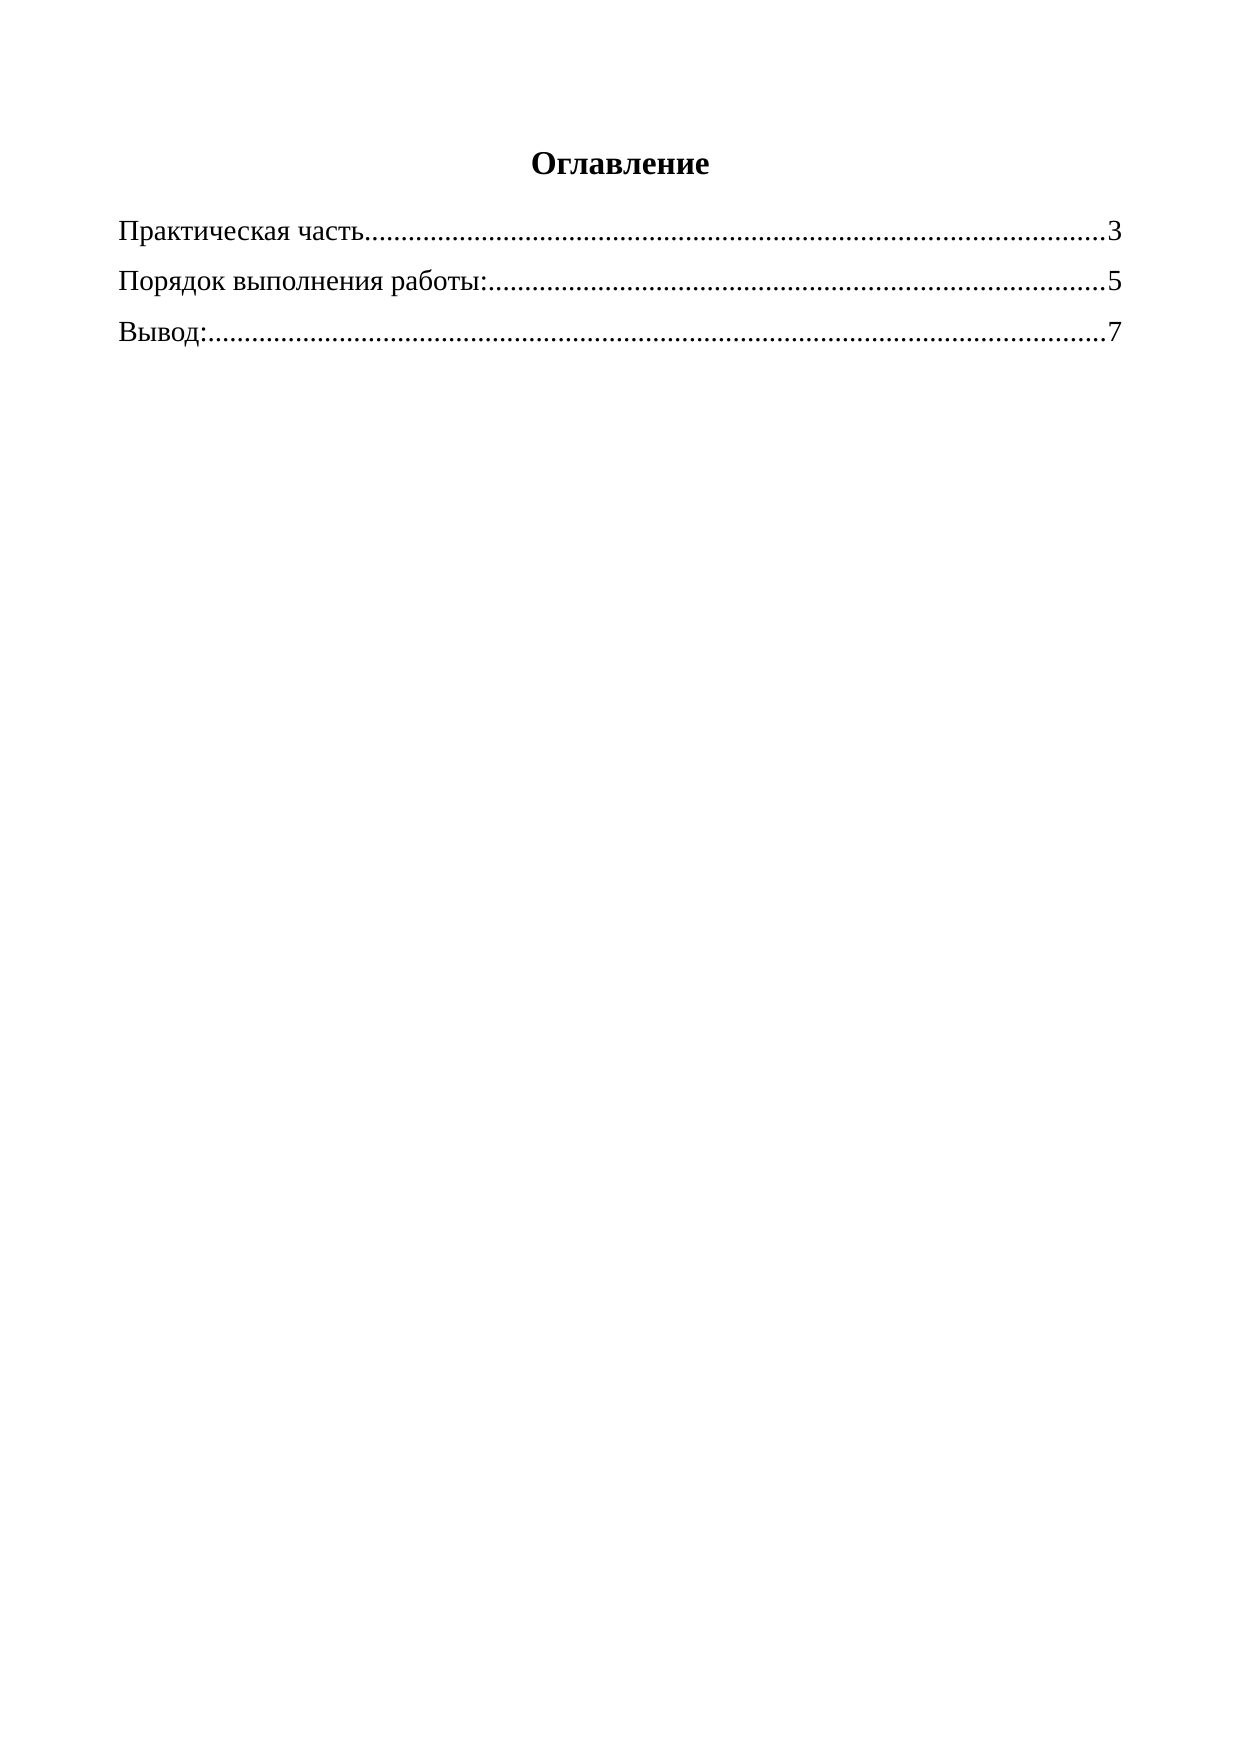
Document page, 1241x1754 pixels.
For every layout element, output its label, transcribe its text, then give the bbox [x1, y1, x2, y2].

text Практическая часть 3 [118, 213, 1122, 247]
text Порядок выполнения работы: 5 [118, 263, 1122, 297]
text Вывод: 7 [118, 314, 1122, 347]
subtitle Оглавление [118, 143, 1122, 181]
